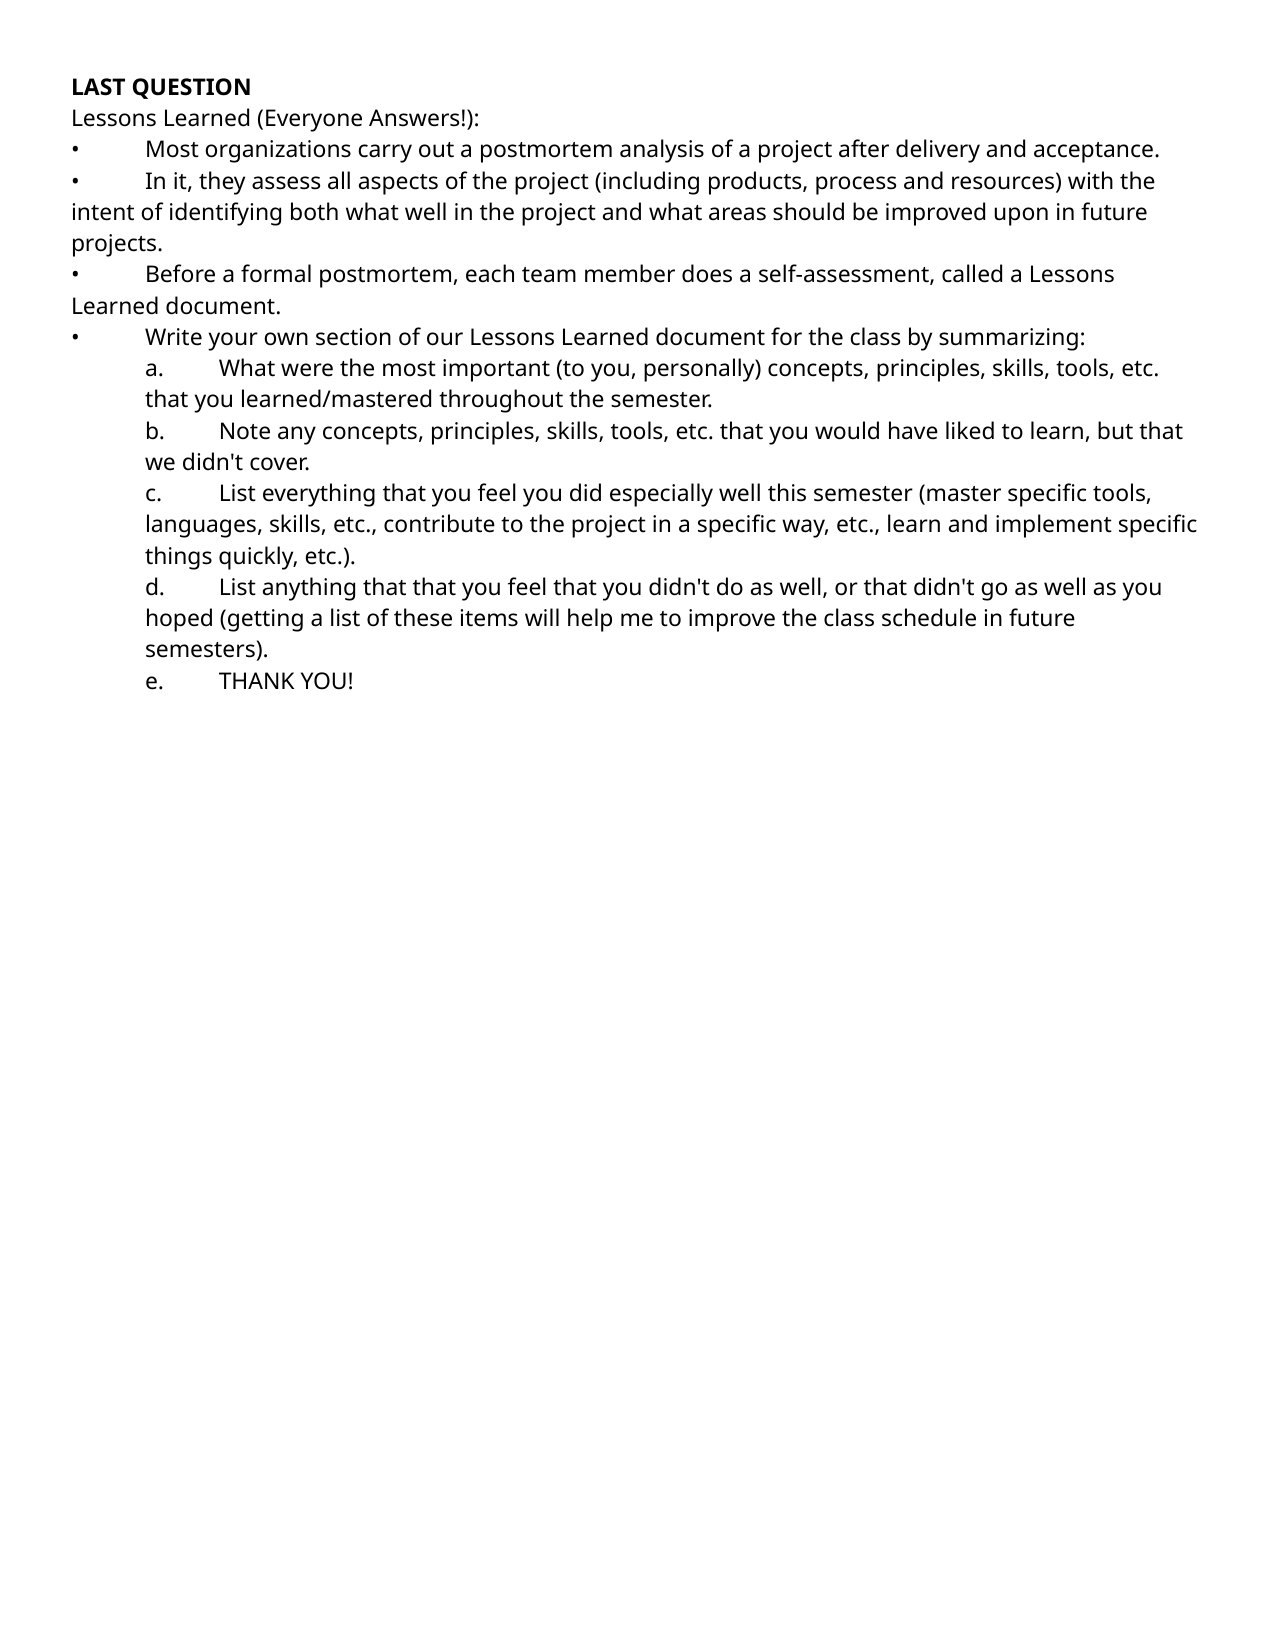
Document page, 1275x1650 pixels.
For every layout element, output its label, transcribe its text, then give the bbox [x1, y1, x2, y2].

text Lessons Learned (Everyone Answers!): [71, 102, 1204, 133]
text LAST QUESTION [71, 71, 1204, 102]
text e. THANK YOU! [145, 664, 1204, 696]
text d. List anything that that you feel that you didn't do as well, or that didn't go as well as you hoped (getting a list of these items will help me to improve the class schedule in future semesters). [145, 571, 1204, 664]
text • In it, they assess all aspects of the project (including products, process and resources) with the intent of identifying both what well in the project and what areas should be improved upon in future projects. [71, 164, 1204, 258]
text b. Note any concepts, principles, skills, tools, etc. that you would have liked to learn, but that we didn't cover. [145, 414, 1204, 477]
text • Write your own section of our Lessons Learned document for the class by summarizing: [71, 321, 1204, 352]
text • Before a formal postmortem, each team member does a self-assessment, called a Lessons Learned document. [71, 258, 1204, 321]
text • Most organizations carry out a postmortem analysis of a project after delivery and acceptance. [71, 133, 1204, 164]
text a. What were the most important (to you, personally) concepts, principles, skills, tools, etc. that you learned/mastered throughout the semester. [145, 352, 1204, 414]
text c. List everything that you feel you did especially well this semester (master specific tools, languages, skills, etc., contribute to the project in a specific way, etc., learn and implement specific things quickly, etc.). [145, 477, 1204, 571]
